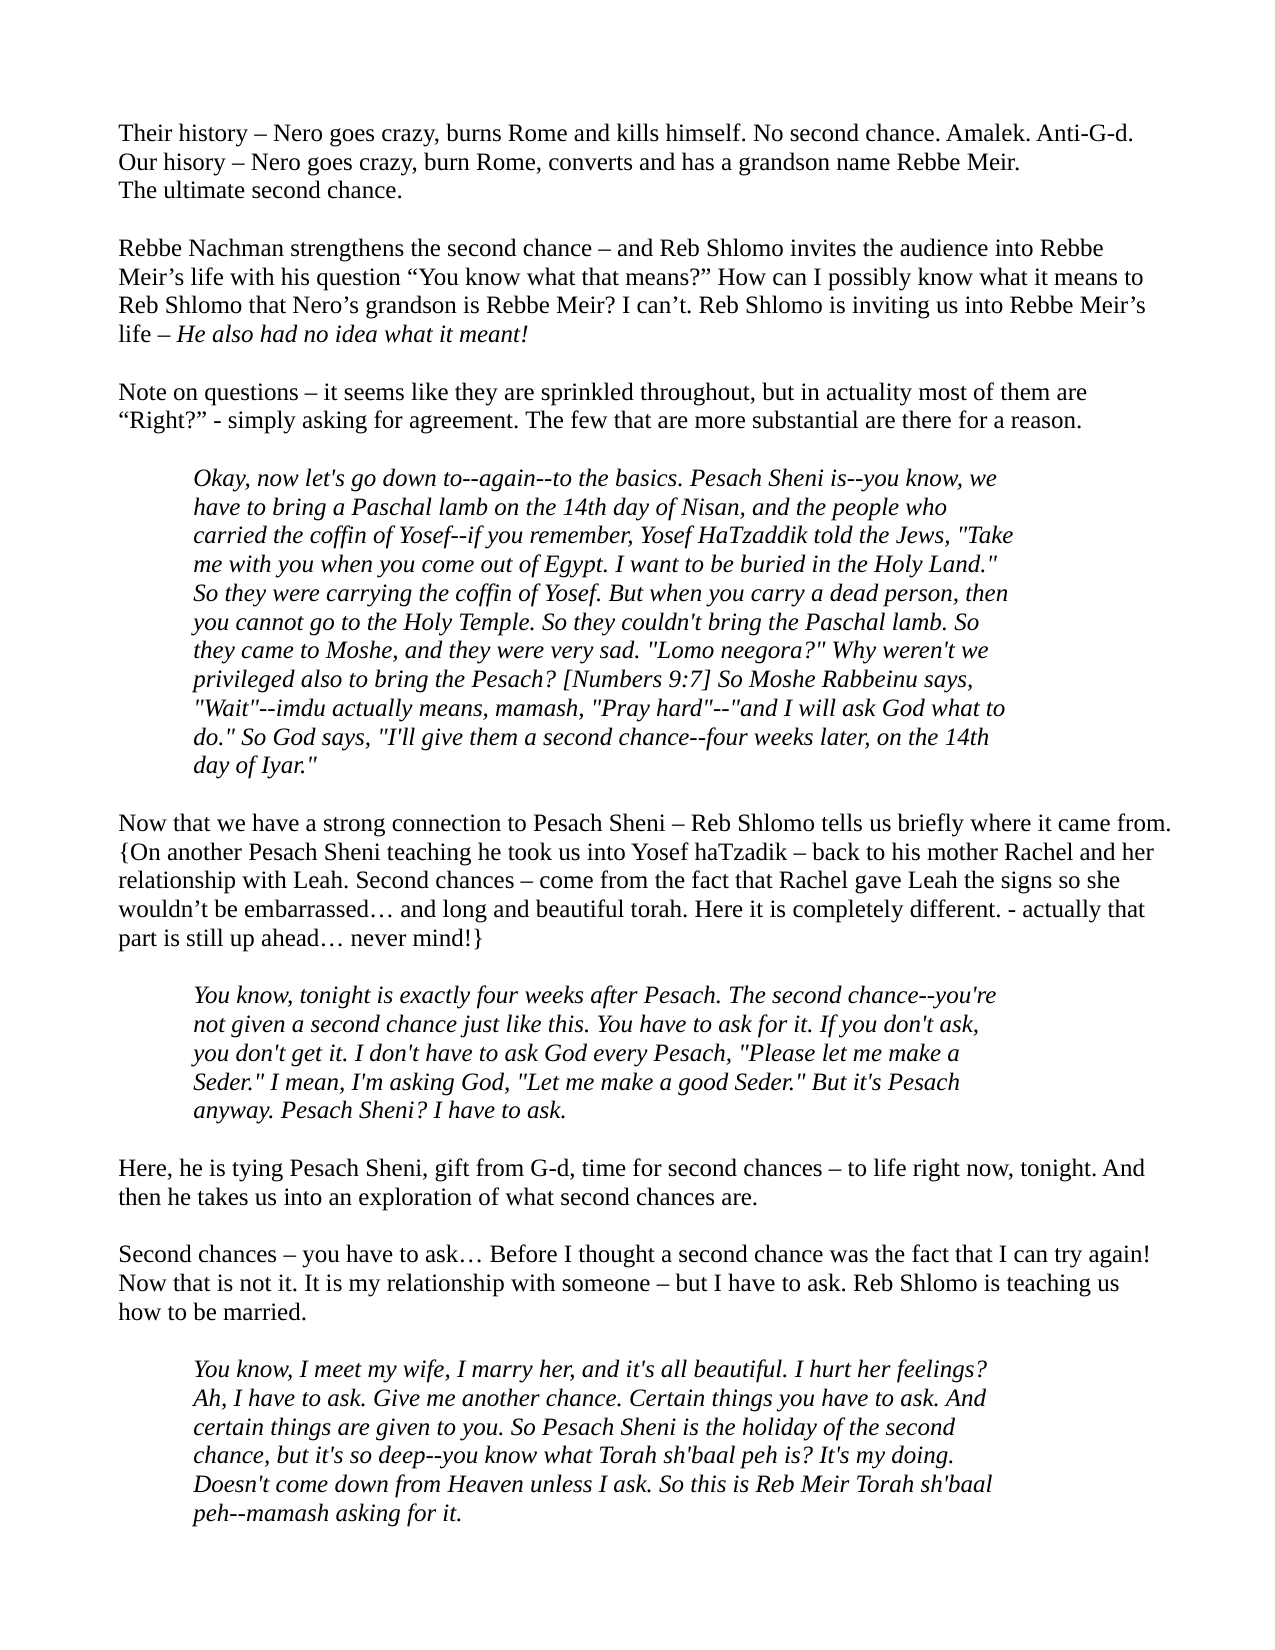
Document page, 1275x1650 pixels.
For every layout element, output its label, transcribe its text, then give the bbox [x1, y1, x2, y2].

text Now that we have a strong connection to Pesach Sheni – Reb Shlomo tells us briefly where it came from. {On another Pesach Sheni teaching he took us into Yosef haTzadik – back to his mother Rachel and her relationship with Leah. Second chances – come from the fact that Rachel gave Leah the signs so she wouldn’t be embarrassed… and long and beautiful torah. Here it is completely different. - actually that part is still up ahead… never mind!} [118, 808, 1176, 952]
text Rebbe Nachman strengthens the second chance – and Reb Shlomo invites the audience into Rebbe Meir’s life with his question “You know what that means?” How can I possibly know what it means to Reb Shlomo that Nero’s grandson is Rebbe Meir? I can’t. Reb Shlomo is inviting us into Rebbe Meir’s life – He also had no idea what it meant! [118, 233, 1157, 348]
text Okay, now let's go down to--again--to the basics. Pesach Sheni is--you know, we have to bring a Paschal lamb on the 14th day of Nisan, and the people who carried the coffin of Yosef--if you remember, Yosef HaTzaddik told the Jews, "Take me with you when you come out of Egypt. I want to be buried in the Holy Land." So they were carrying the coffin of Yosef. But when you carry a dead person, then you cannot go to the Holy Temple. So they couldn't bring the Paschal lamb. So they came to Moshe, and they were very sad. "Lomo neegora?" Why weren't we privileged also to bring the Pesach? [Numbers 9:7] So Moshe Rabbeinu says, "Wait"--imdu actually means, mamash, "Pray hard"--"and I will ask God what to do." So God says, "I'll give them a second chance--four weeks later, on the 14th day of Iyar." [193, 463, 1016, 779]
text The ultimate second chance. [118, 176, 1157, 204]
text Their history – Nero goes crazy, burns Rome and kills himself. No second chance. Amalek. Anti-G-d. [118, 118, 1157, 147]
text Here, he is tying Pesach Sheni, gift from G-d, time for second chances – to life right now, tonight. And then he takes us into an exploration of what second chances are. [118, 1153, 1166, 1211]
text Our hisory – Nero goes crazy, burn Rome, converts and has a grandson name Rebbe Meir. [118, 147, 1157, 176]
text You know, I meet my wife, I marry her, and it's all beautiful. I hurt her feelings? Ah, I have to ask. Give me another chance. Certain things you have to ask. And certain things are given to you. So Pesach Sheni is the holiday of the second chance, but it's so deep--you know what Torah sh'baal peh is? It's my doing. Doesn't come down from Heaven unless I ask. So this is Reb Meir Torah sh'baal peh--mamash asking for it. [193, 1354, 1016, 1527]
text Note on questions – it seems like they are sprinkled throughout, but in actuality most of them are “Right?” - simply asking for agreement. The few that are more substantial are there for a reason. [118, 377, 1157, 434]
text You know, tonight is exactly four weeks after Pesach. The second chance--you're not given a second chance just like this. You have to ask for it. If you don't ask, you don't get it. I don't have to ask God every Pesach, "Please let me make a Seder." I mean, I'm asking God, "Let me make a good Seder." But it's Pesach anyway. Pesach Sheni? I have to ask. [193, 981, 1016, 1124]
text Second chances – you have to ask… Before I thought a second chance was the fact that I can try again! Now that is not it. It is my relationship with someone – but I have to ask. Reb Shlomo is teaching us how to be married. [118, 1239, 1166, 1326]
